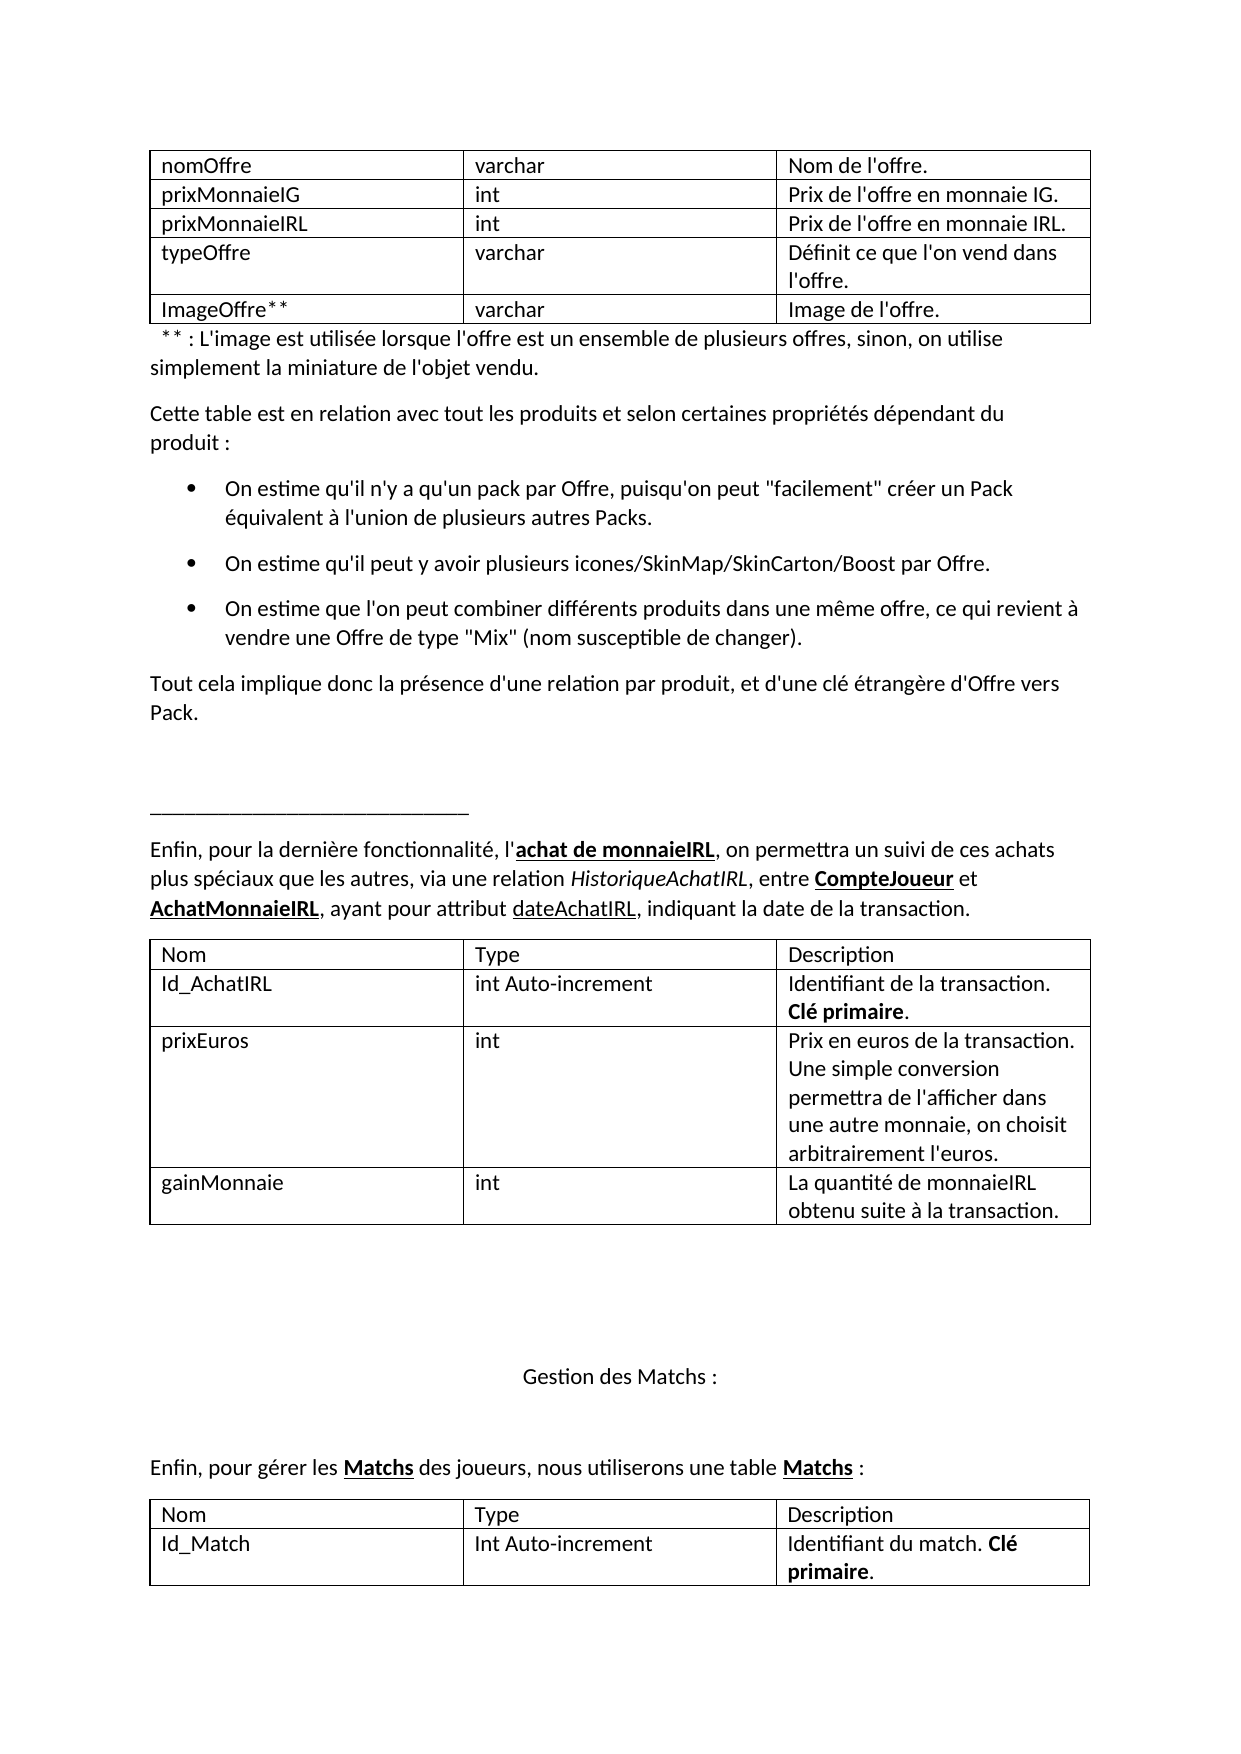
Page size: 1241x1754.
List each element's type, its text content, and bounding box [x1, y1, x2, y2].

table_header Type [464, 1500, 776, 1528]
table_cell prixMonnaieIG [151, 180, 463, 208]
table_cell int [464, 1027, 776, 1167]
table_cell nomOffre [151, 151, 463, 179]
list On estime que l'on peut combiner différents produits dans une même offre, ce qui revient à vendre une Offre de type "Mix" (nom susceptible de changer). [187, 594, 1090, 652]
text Tout cela implique donc la présence d'une relation par produit, et d'une clé étrangère d'Offre vers Pack. [150, 669, 1090, 726]
table_cell prixEuros [151, 1027, 463, 1167]
table_cell Nom de l'offre. [777, 151, 1090, 179]
table_header Description [777, 1500, 1089, 1528]
table_cell Identifiant du match. Clé primaire. [777, 1529, 1089, 1585]
table_cell Définit ce que l'on vend dans l'offre. [777, 238, 1090, 294]
table_header Description [777, 940, 1090, 968]
table_cell int Auto-increment [464, 970, 776, 1026]
table_cell prixMonnaieIRL [151, 209, 463, 237]
table_cell typeOffre [151, 238, 463, 294]
table_header Type [464, 940, 776, 968]
table_cell gainMonnaie [151, 1168, 463, 1224]
table_cell varchar [464, 238, 776, 294]
table_cell Id_Match [151, 1529, 463, 1585]
table_cell varchar [464, 295, 776, 323]
table_cell int [464, 180, 776, 208]
table_cell Prix en euros de la transaction. Une simple conversion permettra de l'afficher dans une autre monnaie, on choisit arbitrairement l'euros. [777, 1027, 1090, 1167]
table_cell Prix de l'offre en monnaie IG. [777, 180, 1090, 208]
table_cell ImageOffre** [151, 295, 463, 323]
text Gestion des Matchs : [150, 1362, 1090, 1390]
list On estime qu'il n'y a qu'un pack par Offre, puisqu'on peut "facilement" créer un Pack équivalent à l'union de plusieurs autres Packs. [187, 474, 1090, 531]
table_header Nom [151, 940, 463, 968]
table_cell Identifiant de la transaction. Clé primaire. [777, 970, 1090, 1026]
list On estime qu'il peut y avoir plusieurs icones/SkinMap/SkinCarton/Boost par Offre. [187, 549, 1090, 577]
text ** : L'image est utilisée lorsque l'offre est un ensemble de plusieurs offres, sinon, on utilise simplement la miniature de l'objet vendu. [150, 324, 1090, 381]
text Enfin, pour gérer les Matchs des joueurs, nous utiliserons une table Matchs : [150, 1453, 1090, 1481]
text Enfin, pour la dernière fonctionnalité, l'achat de monnaieIRL, on permettra un suivi de ces achats plus spéciaux que les autres, via une relation HistoriqueAchatIRL, entre CompteJoueur et AchatMonnaieIRL, ayant pour attribut dateAchatIRL, indiquant la date de la transaction. [150, 836, 1090, 922]
table_cell Image de l'offre. [777, 295, 1090, 323]
table_cell varchar [464, 151, 776, 179]
table_cell int [464, 209, 776, 237]
table_cell Id_AchatIRL [151, 970, 463, 1026]
table_cell La quantité de monnaieIRL obtenu suite à la transaction. [777, 1168, 1090, 1224]
table_header Nom [151, 1500, 463, 1528]
table_cell int [464, 1168, 776, 1224]
text ____________________________ [150, 790, 1090, 818]
table_cell Int Auto-increment [464, 1529, 776, 1585]
text Cette table est en relation avec tout les produits et selon certaines propriétés dépendant du produit : [150, 399, 1090, 456]
table_cell Prix de l'offre en monnaie IRL. [777, 209, 1090, 237]
